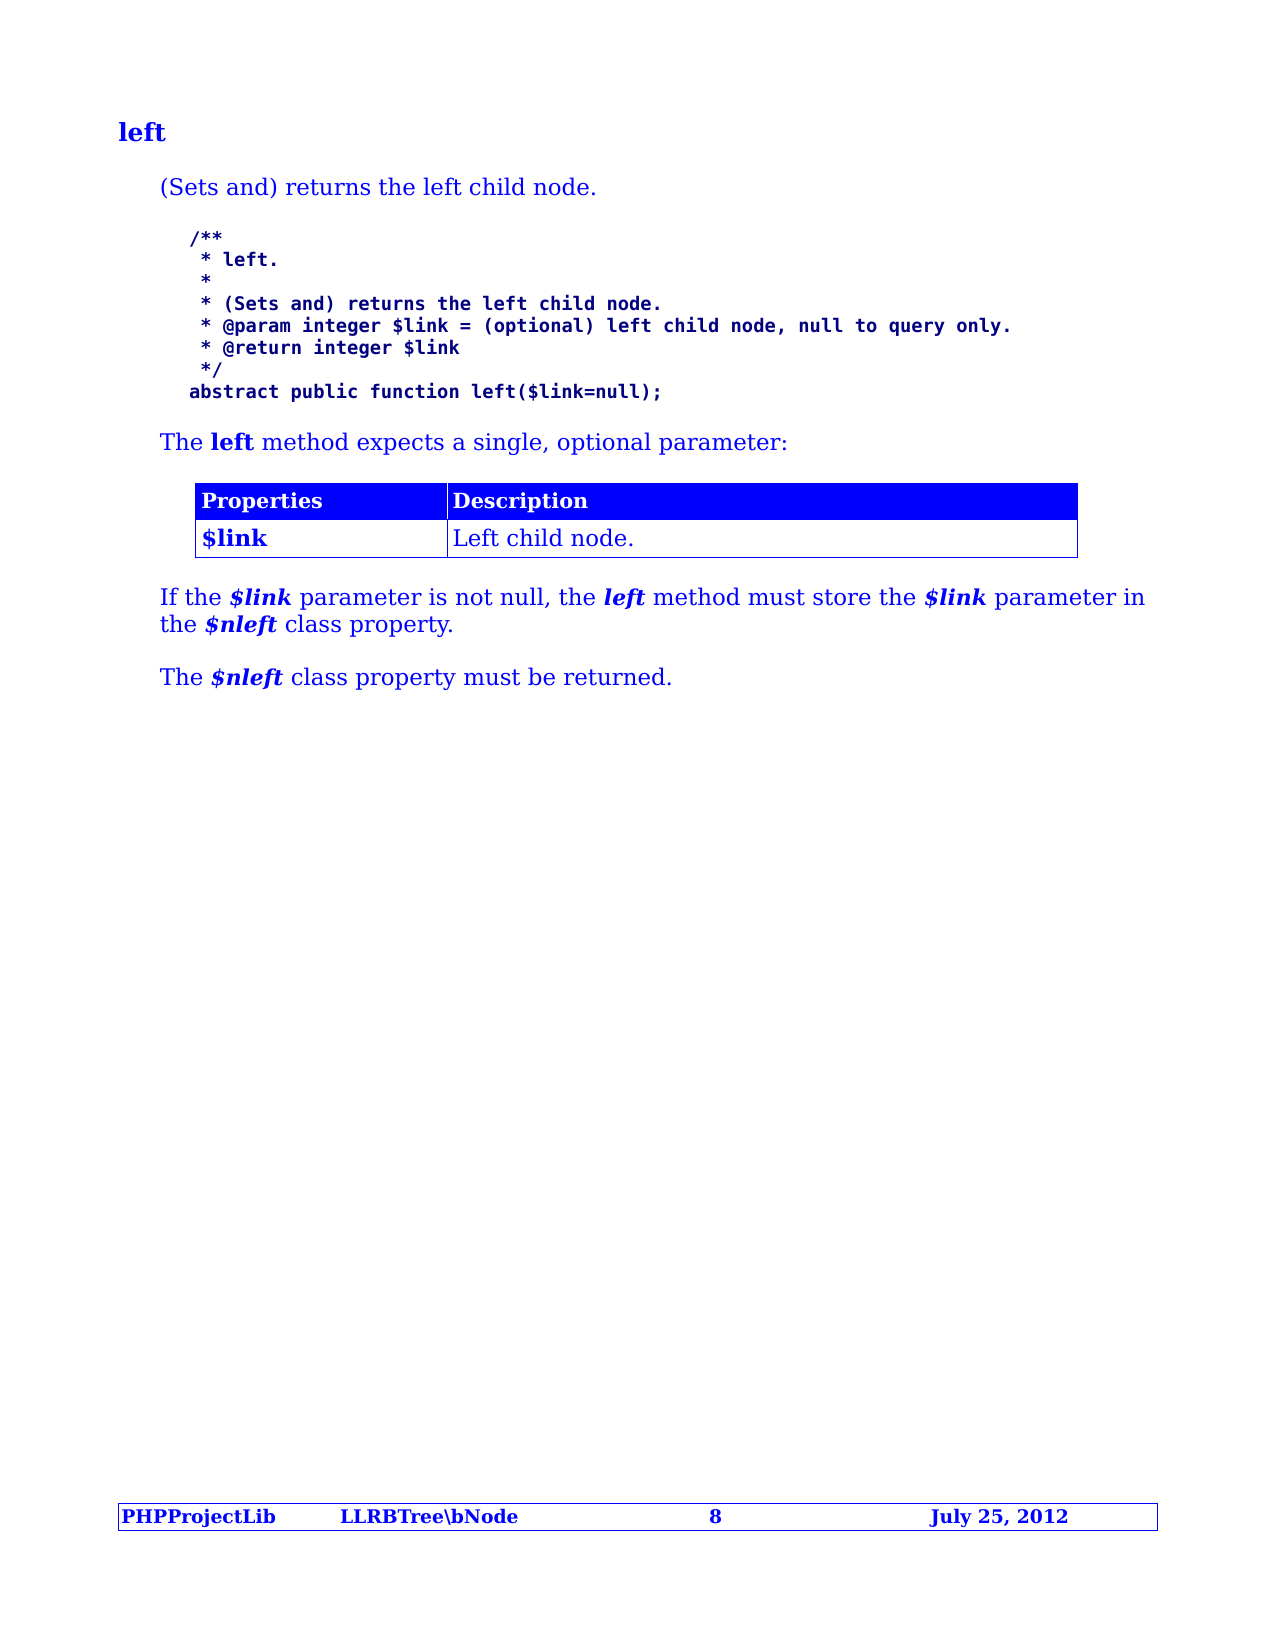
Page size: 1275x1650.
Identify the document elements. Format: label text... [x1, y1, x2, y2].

text If the $link parameter is not null, the left method must store the $link parameter in the $nleft class property. [159, 584, 1157, 637]
table_cell $link [196, 520, 447, 557]
table_header Properties [196, 484, 447, 519]
text (Sets and) returns the left child node. [159, 174, 1157, 201]
list abstract public function left($link=null); [189, 381, 1157, 402]
text The $nleft class property must be returned. [159, 664, 1157, 691]
title left [118, 118, 1157, 147]
list */ [189, 359, 1157, 381]
list * @param integer $link = (optional) left child node, null to query only. [189, 315, 1157, 337]
table_header Description [448, 484, 1077, 519]
list * [189, 271, 1157, 293]
list * (Sets and) returns the left child node. [189, 293, 1157, 315]
table_cell Left child node. [448, 520, 1077, 557]
list * left. [189, 249, 1157, 271]
text The left method expects a single, optional parameter: [159, 429, 1157, 456]
list * @return integer $link [189, 337, 1157, 359]
list /** [189, 227, 1157, 249]
